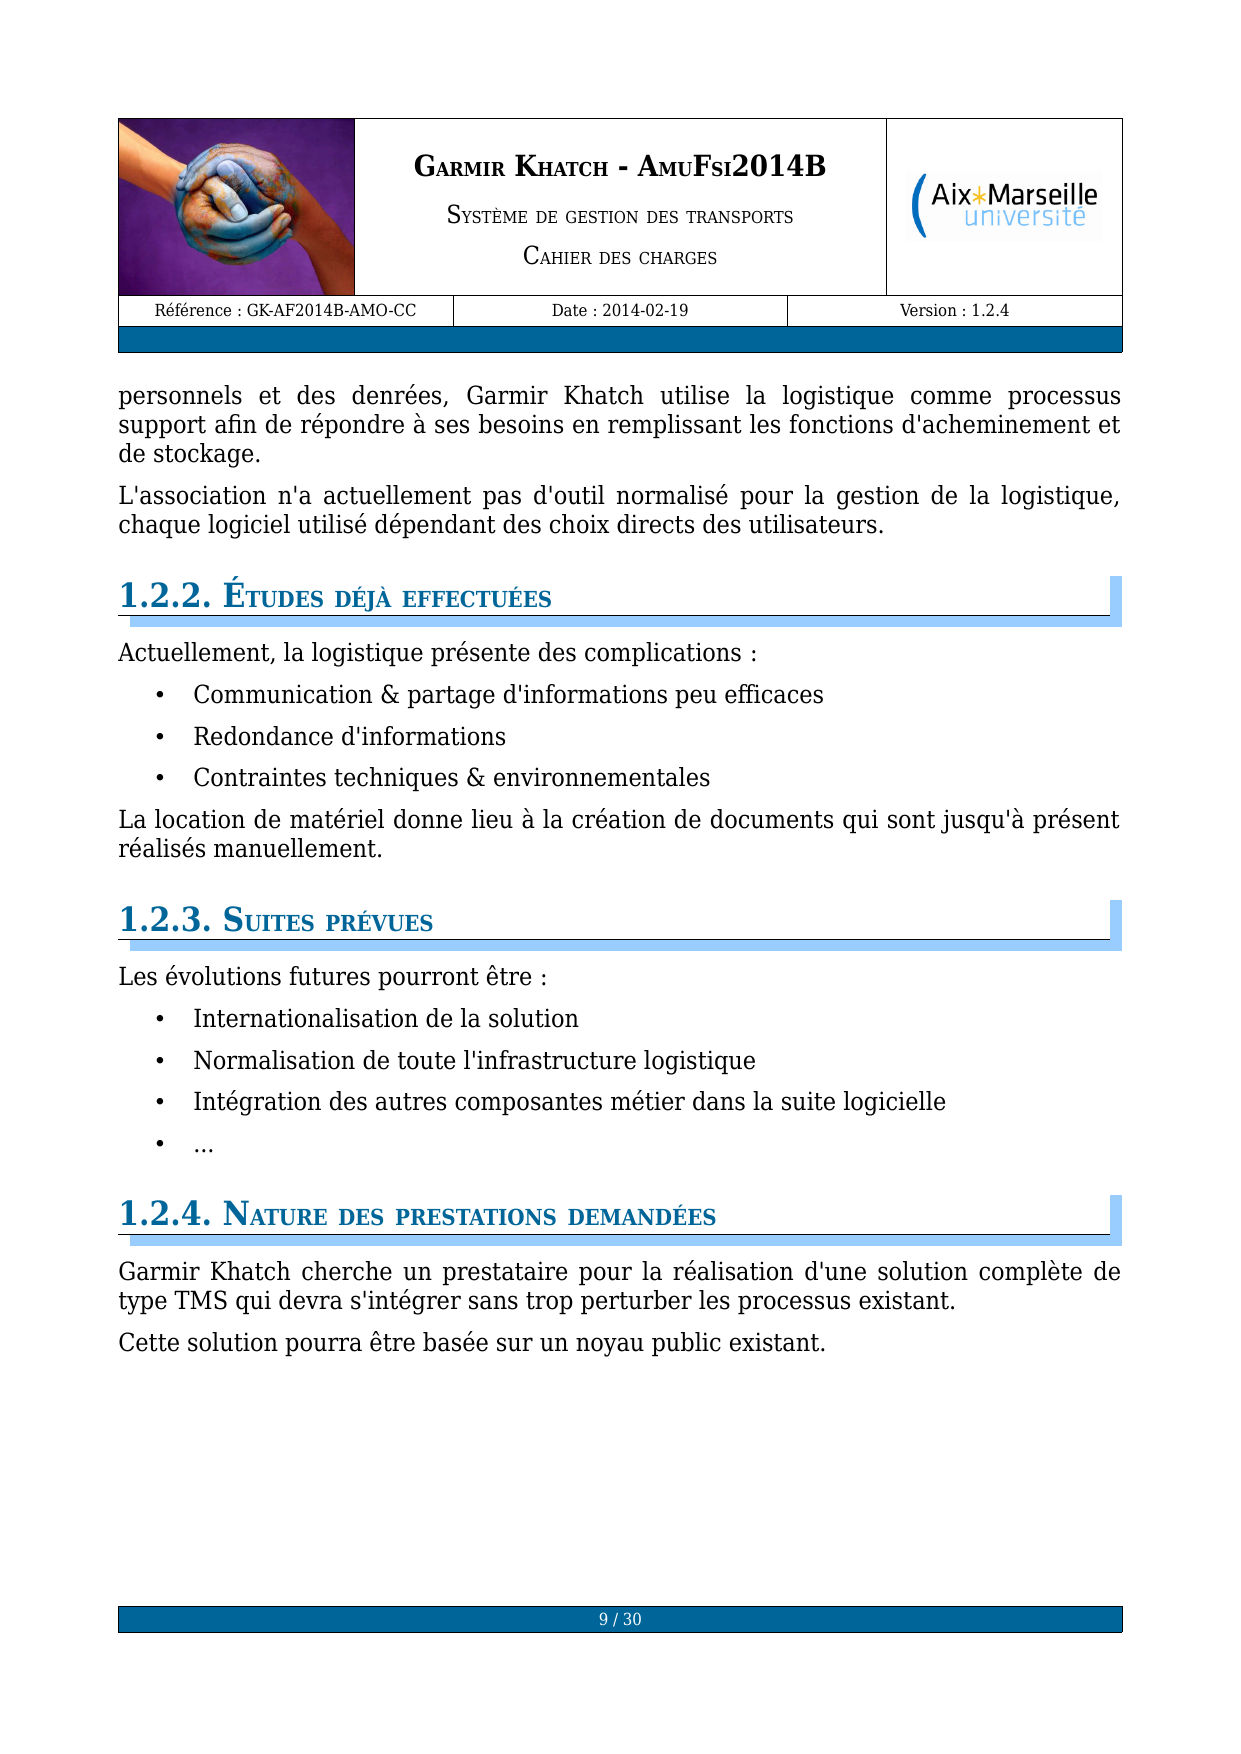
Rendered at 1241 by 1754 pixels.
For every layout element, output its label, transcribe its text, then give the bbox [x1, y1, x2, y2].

list Communication & partage d'informations peu efficaces [156, 680, 1122, 709]
list Contraintes techniques & environnementales [156, 763, 1122, 793]
subtitle Études déjà effectuées [118, 576, 1110, 615]
picture [887, 126, 1122, 288]
text La location de matériel donne lieu à la création de documents qui sont jusqu'à présent réalisés manuellement. [118, 805, 1122, 863]
picture [119, 119, 354, 295]
list Intégration des autres composantes métier dans la suite logicielle [156, 1087, 1122, 1117]
list Normalisation de toute l'infrastructure logistique [156, 1046, 1122, 1075]
text Garmir Khatch cherche un prestataire pour la réalisation d'une solution complète de type TMS qui devra s'intégrer sans trop perturber les processus existant. [118, 1257, 1122, 1316]
text Actuellement, la logistique présente des complications : [118, 638, 1122, 668]
text Cette solution pourra être basée sur un noyau public existant. [118, 1328, 1122, 1357]
text Les évolutions futures pourront être : [118, 962, 1122, 992]
list ... [156, 1129, 1122, 1158]
list Internationalisation de la solution [156, 1004, 1122, 1033]
list Redondance d'informations [156, 722, 1122, 751]
text personnels et des denrées, Garmir Khatch utilise la logistique comme processus support afin de répondre à ses besoins en remplissant les fonctions d'acheminement et de stockage. [118, 381, 1122, 469]
subtitle Suites prévues [118, 900, 1110, 939]
text L'association n'a actuellement pas d'outil normalisé pour la gestion de la logistique, chaque logiciel utilisé dépendant des choix directs des utilisateurs. [118, 481, 1122, 539]
subtitle Nature des prestations demandées [118, 1194, 1110, 1234]
